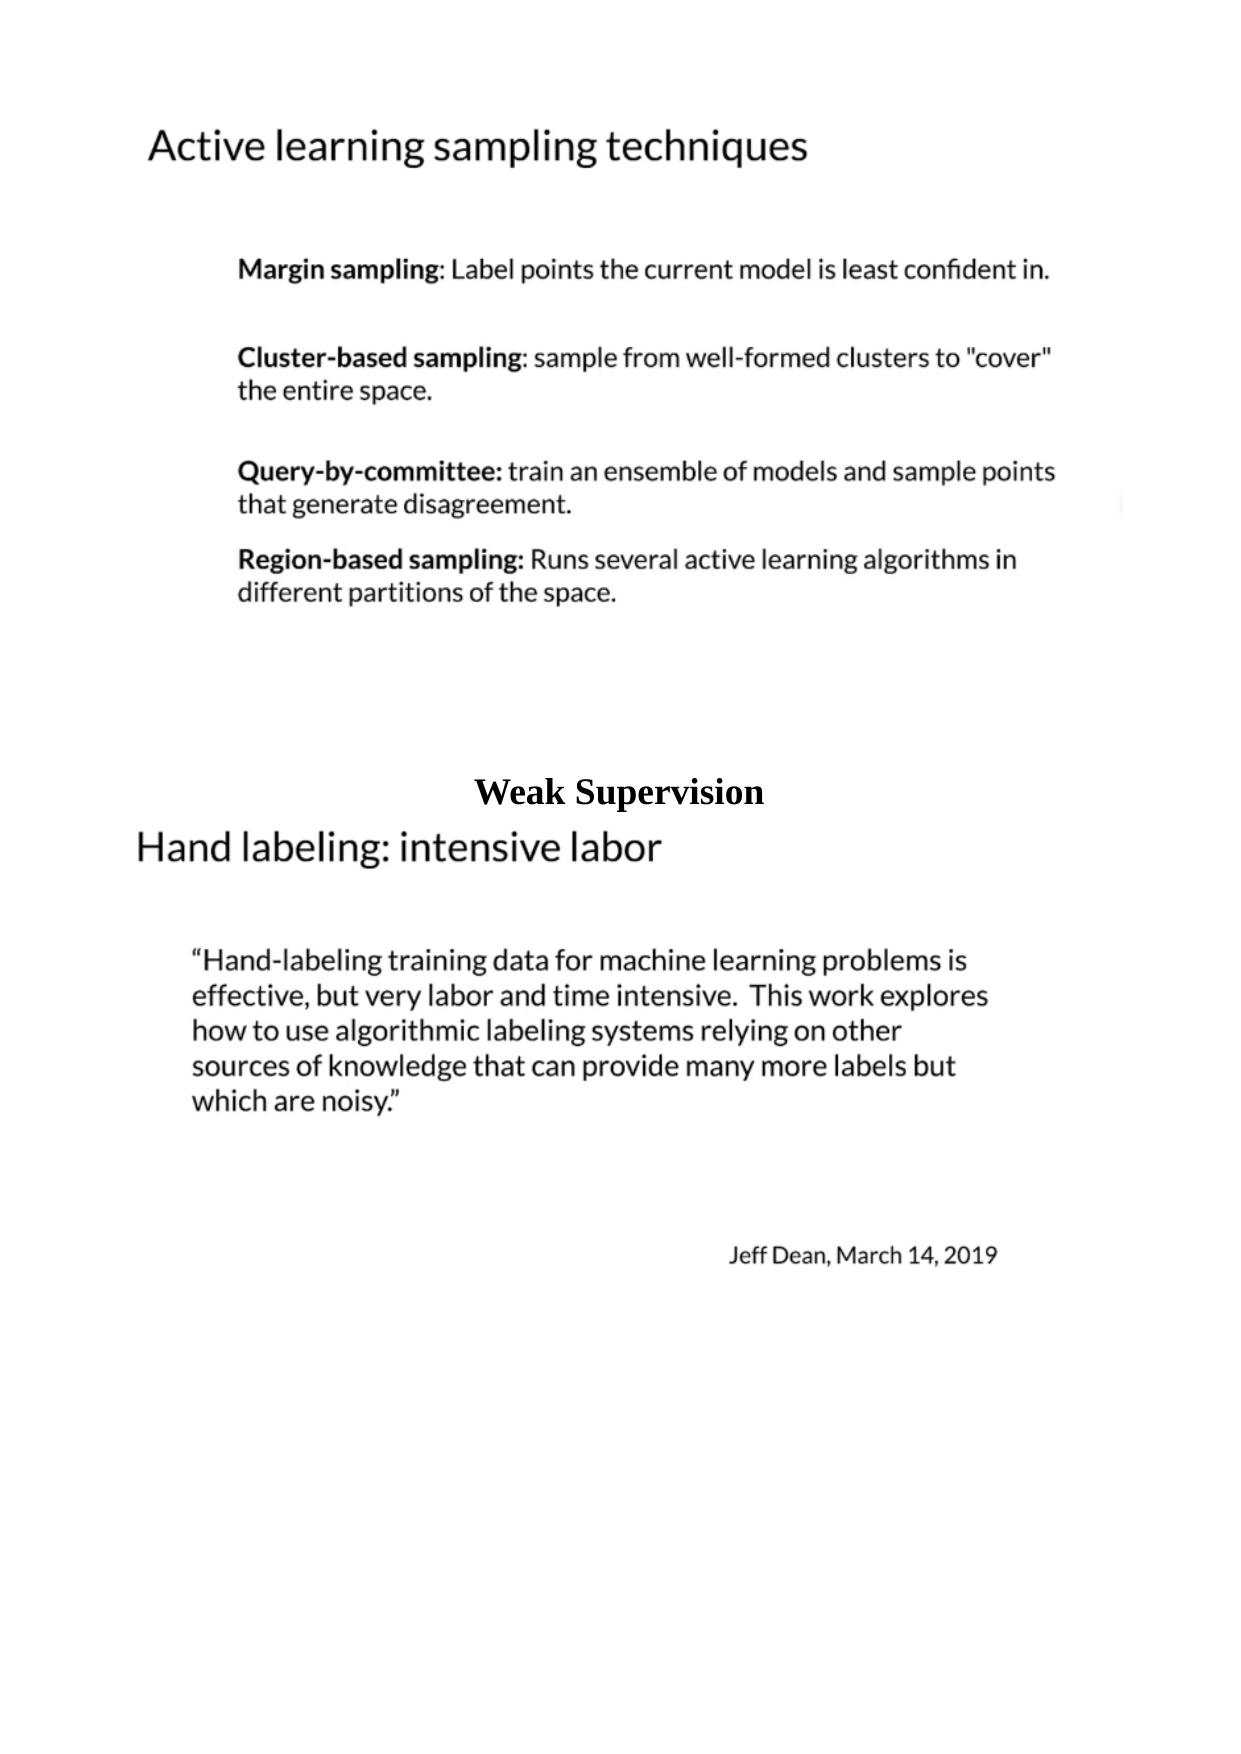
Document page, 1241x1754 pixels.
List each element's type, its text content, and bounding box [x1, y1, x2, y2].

subtitle Weak Supervision [118, 769, 1122, 812]
picture [118, 118, 1123, 615]
picture [118, 824, 1123, 1270]
